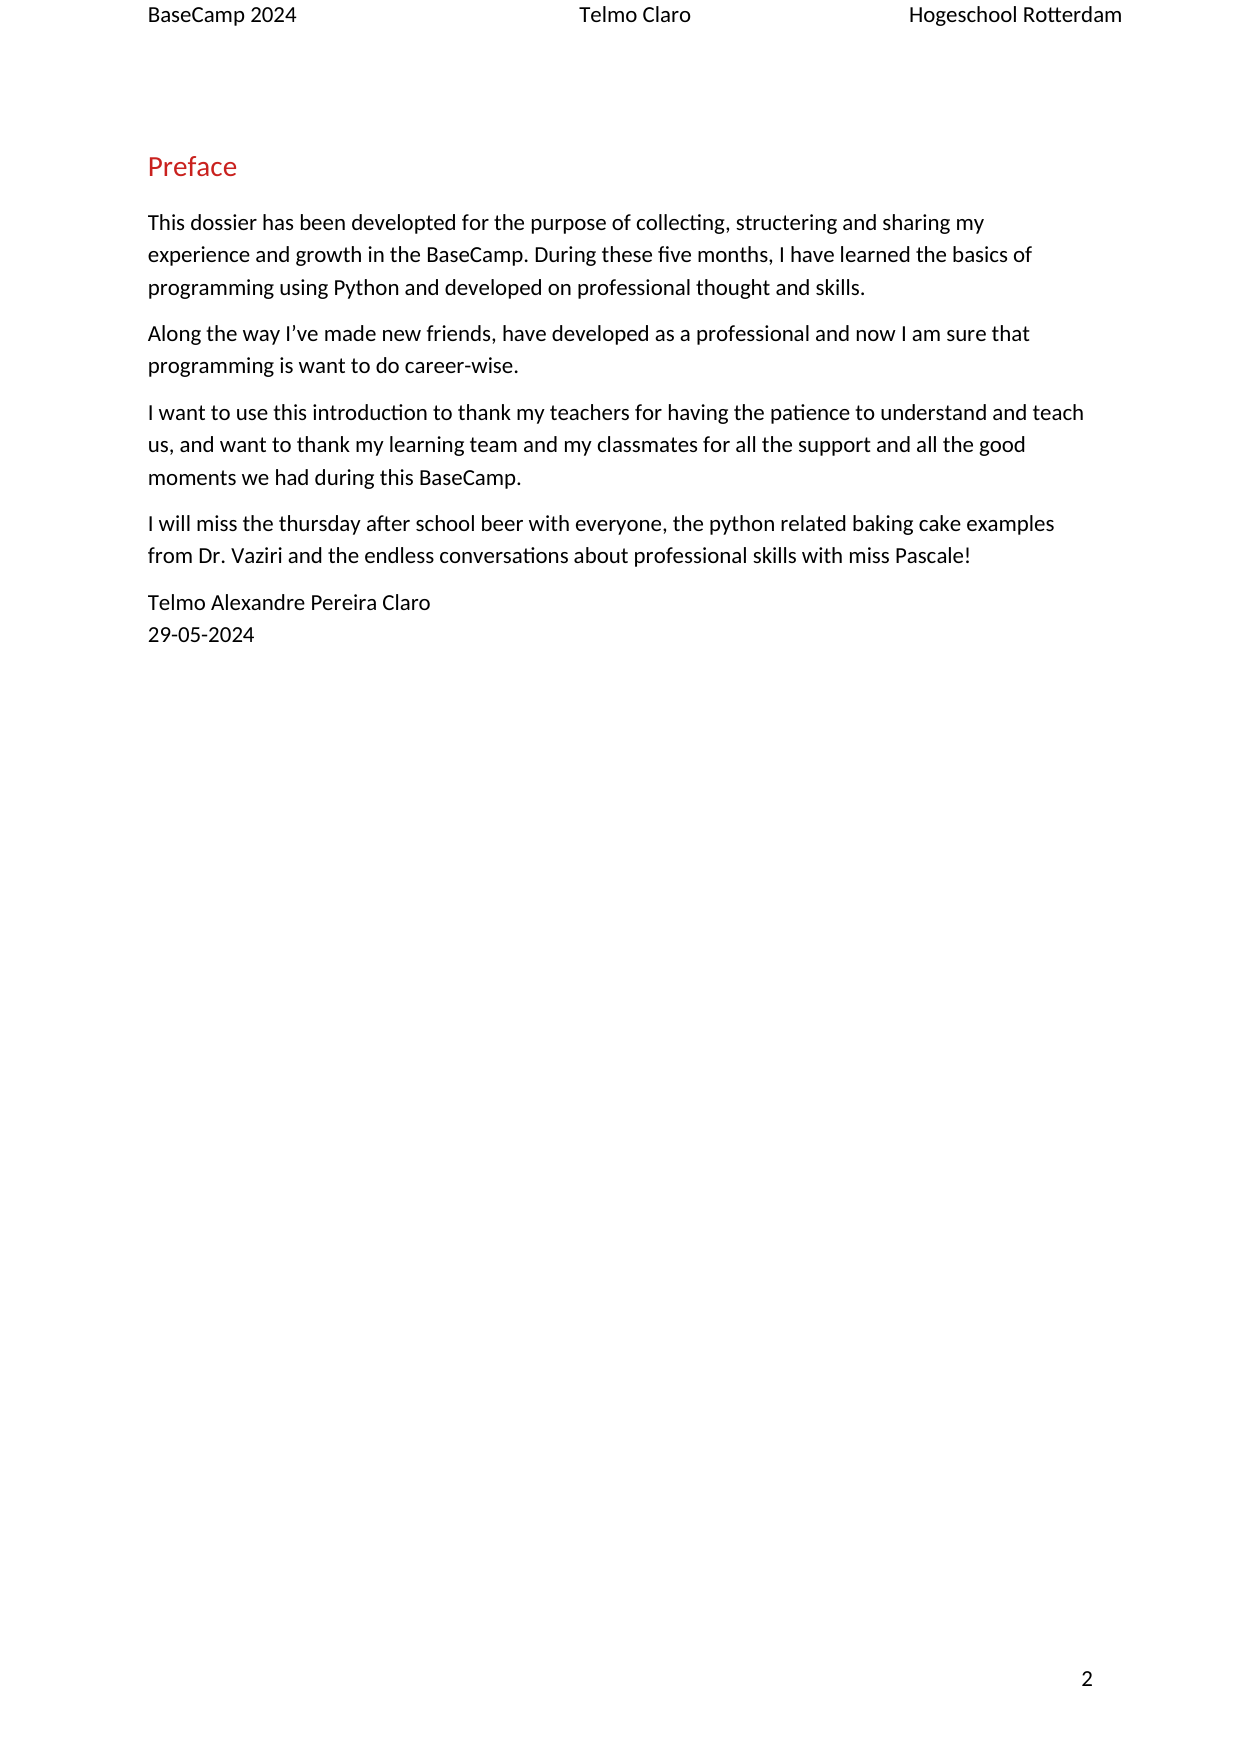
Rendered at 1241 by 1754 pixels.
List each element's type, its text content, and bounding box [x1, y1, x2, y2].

text I will miss the thursday after school beer with everyone, the python related baking cake examples from Dr. Vaziri and the endless conversations about professional skills with miss Pascale! [148, 509, 1093, 570]
text This dossier has been developted for the purpose of collecting, structering and sharing my experience and growth in the BaseCamp. During these five months, I have learned the basics of programming using Python and developed on professional thought and skills. [148, 208, 1093, 301]
text I want to use this introduction to thank my teachers for having the patience to understand and teach us, and want to thank my learning team and my classmates for all the support and all the good moments we had during this BaseCamp. [148, 398, 1093, 491]
subtitle Preface [148, 148, 1093, 183]
text Along the way I’ve made new friends, have developed as a professional and now I am sure that programming is want to do career-wise. [148, 319, 1093, 379]
text Telmo Alexandre Pereira Claro 29-05-2024 [148, 588, 1093, 649]
